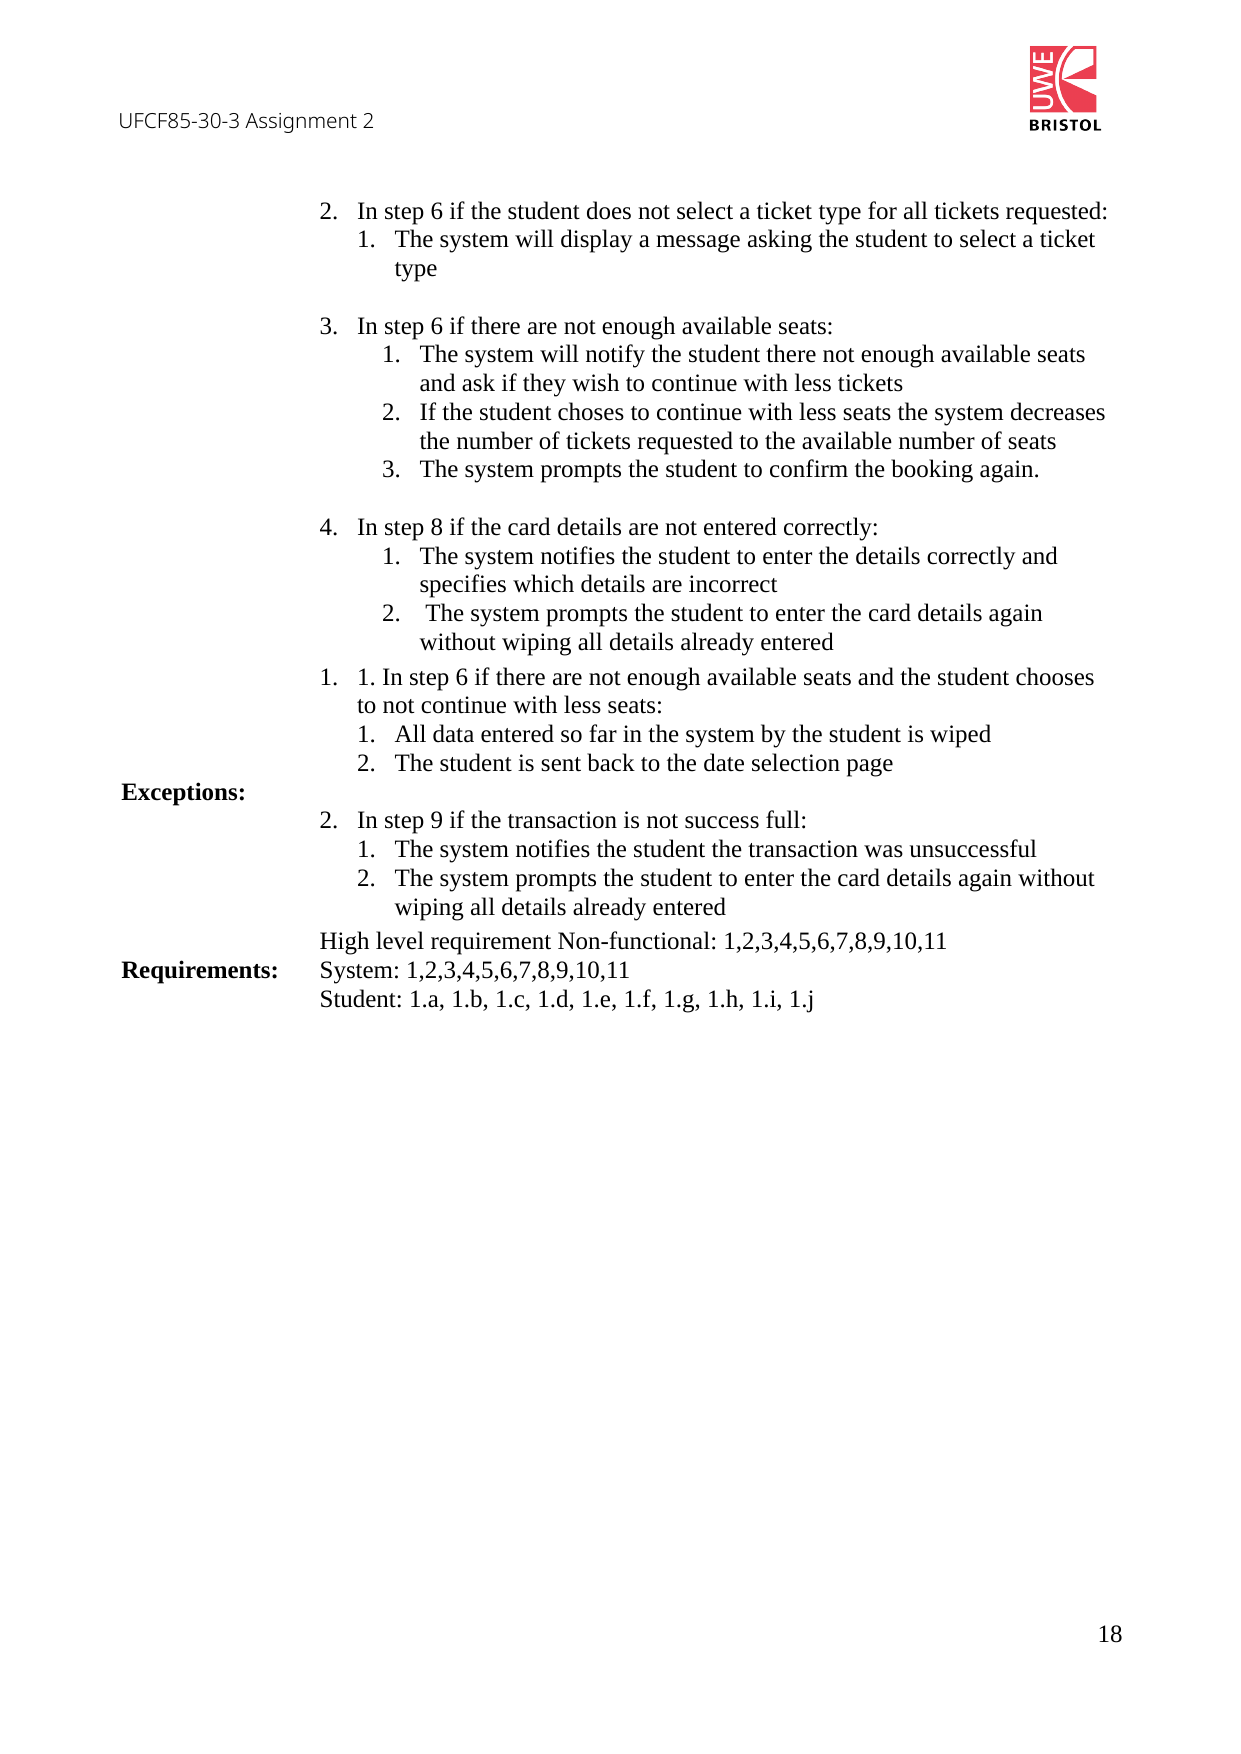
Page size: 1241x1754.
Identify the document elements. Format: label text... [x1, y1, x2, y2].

picture [1012, 35, 1119, 141]
table_cell 1. In step 6 if there are not enough available seats and the student chooses to not continue with less seats: All data entered so far in the system by the student is wiped The student is sent back to the date selection page In step 9 if the transaction is not success full: The system notifies the student the transaction was unsuccessful The system prompts the student to enter the card details again without wiping all details already entered [316, 659, 1123, 923]
table_cell High level requirement Non-functional: 1,2,3,4,5,6,7,8,9,10,11 System: 1,2,3,4,5,6,7,8,9,10,11 Student: 1.a, 1.b, 1.c, 1.d, 1.e, 1.f, 1.g, 1.h, 1.i, 1.j [316, 923, 1123, 1015]
table_cell From step 5 onwards if the user cancels the operation: All data entered so far in the system by the student is wiped The student is sent back to the date selection page In step 6 if the student does not select a ticket type for all tickets requested: The system will display a message asking the student to select a ticket type In step 6 if there are not enough available seats: The system will notify the student there not enough available seats and ask if they wish to continue with less tickets If the student choses to continue with less seats the system decreases the number of tickets requested to the available number of seats The system prompts the student to confirm the booking again. In step 8 if the card details are not entered correctly: The system notifies the student to enter the details correctly and specifies which details are incorrect The system prompts the student to enter the card details again without wiping all details already entered [316, 164, 1123, 659]
table_cell Requirements: [118, 923, 316, 1015]
table_cell [118, 164, 316, 659]
table_cell Exceptions: [118, 659, 316, 923]
